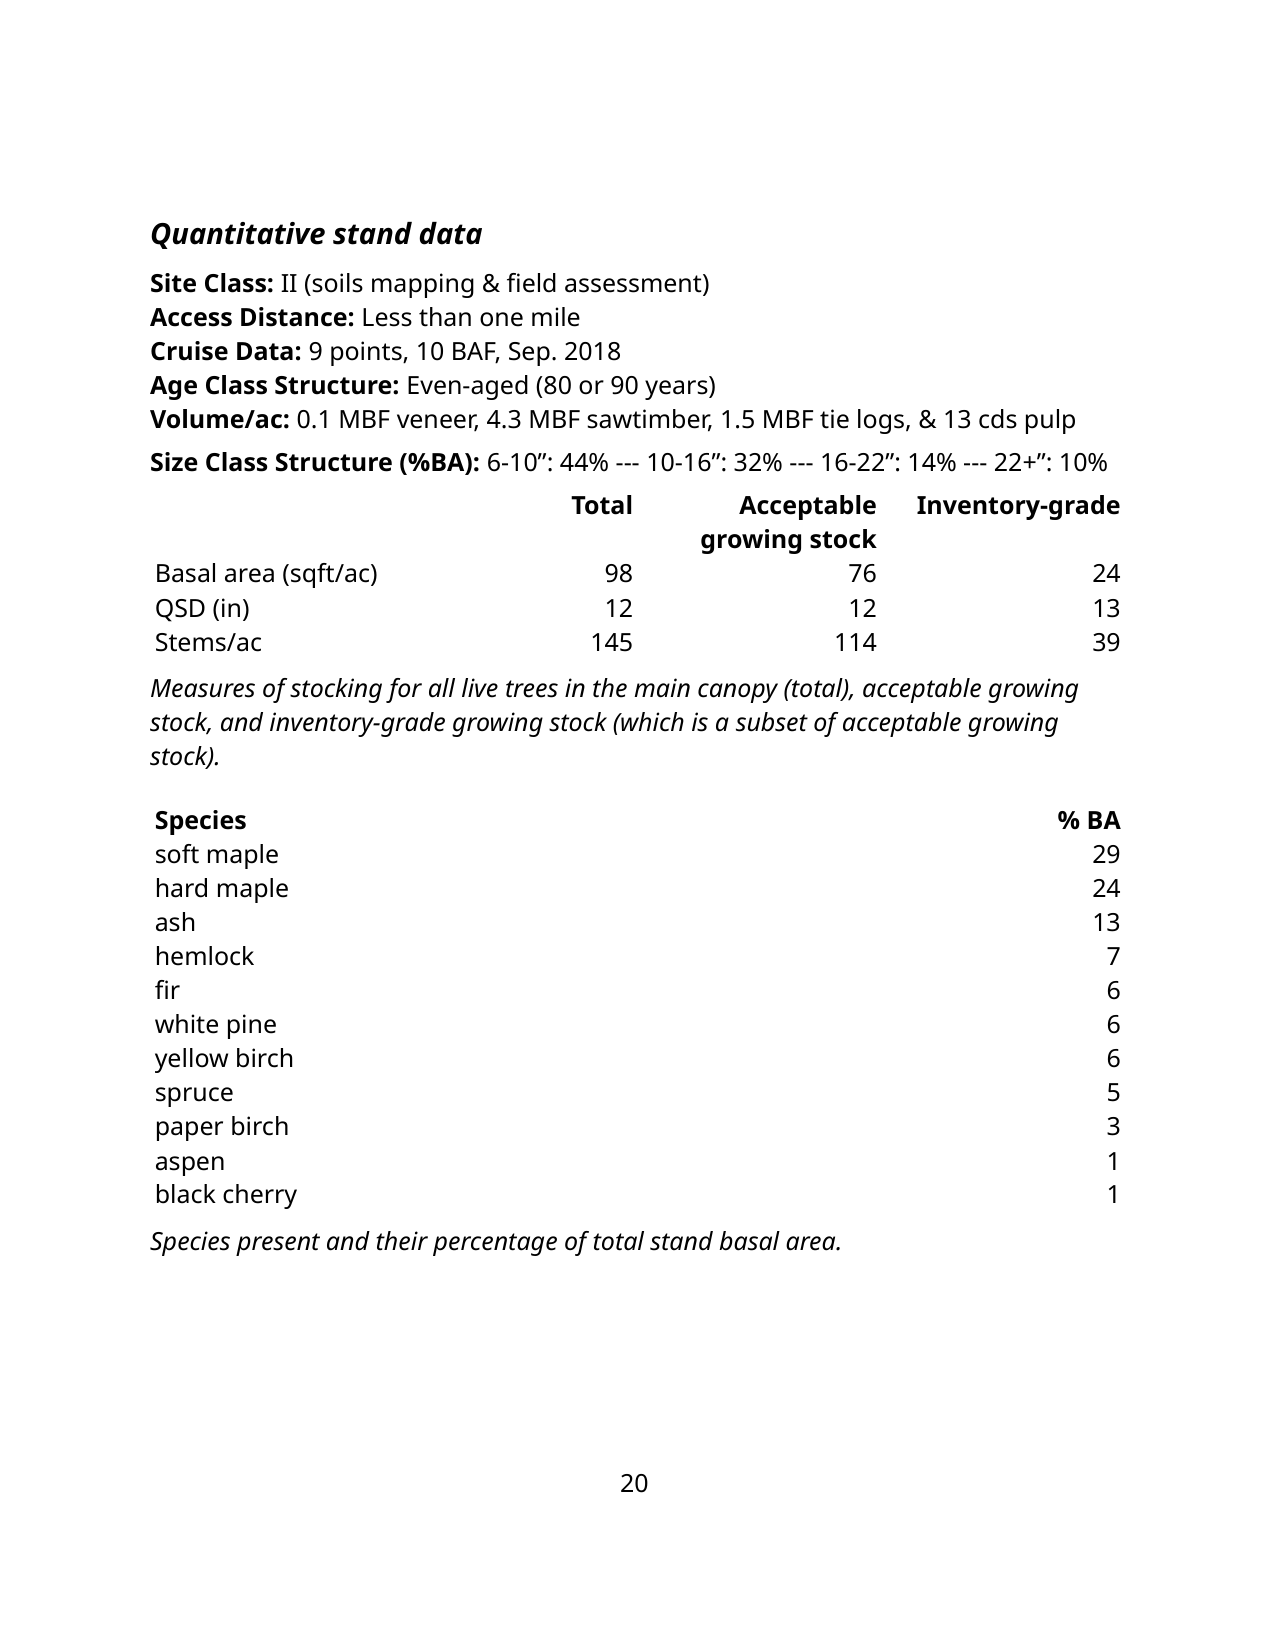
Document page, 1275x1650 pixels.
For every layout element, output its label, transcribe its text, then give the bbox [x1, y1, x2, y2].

table_cell 39 [881, 624, 1125, 658]
table_cell 24 [881, 556, 1125, 590]
table_header Acceptable growing stock [638, 488, 881, 556]
table_cell 76 [638, 556, 881, 590]
table_cell ash [150, 905, 637, 939]
table_cell 7 [638, 939, 1125, 973]
table_cell paper birch [150, 1109, 637, 1143]
table_cell 3 [638, 1109, 1125, 1143]
table_cell aspen [150, 1143, 637, 1177]
table_cell 1 [638, 1143, 1125, 1177]
table_cell Stems/ac [150, 624, 394, 658]
table_cell 1 [638, 1177, 1125, 1211]
table_cell 98 [394, 556, 637, 590]
table_header % BA [638, 803, 1125, 837]
text Size Class Structure (%BA): 6-10”: 44% --- 10-16”: 32% --- 16-22”: 14% --- 22+”: 10% [150, 445, 1125, 479]
table_cell 13 [881, 590, 1125, 624]
table_cell soft maple [150, 837, 637, 871]
table_cell 6 [638, 1007, 1125, 1041]
text Species present and their percentage of total stand basal area. [150, 1223, 1125, 1257]
table_header Total [394, 488, 637, 556]
table_cell Basal area (sqft/ac) [150, 556, 394, 590]
text Measures of stocking for all live trees in the main canopy (total), acceptable growing stock, and inventory-grade growing stock (which is a subset of acceptable growing stock). [150, 670, 1125, 772]
table_cell 6 [638, 973, 1125, 1007]
table_header [150, 488, 394, 556]
table_cell QSD (in) [150, 590, 394, 624]
table_header Species [150, 803, 637, 837]
subtitle Quantitative stand data [150, 213, 1125, 253]
text Site Class: II (soils mapping & field assessment) Access Distance: Less than one mile Cruise Data: 9 points, 10 BAF, Sep. 2018 Age Class Structure: Even-aged (80 or 90 years) Volume/ac: 0.1 MBF veneer, 4.3 MBF sawtimber, 1.5 MBF tie logs, & 13 cds pulp [150, 266, 1125, 436]
table_cell 24 [638, 871, 1125, 905]
table_cell 12 [638, 590, 881, 624]
table_cell hard maple [150, 871, 637, 905]
table_cell 114 [638, 624, 881, 658]
table_header Inventory-grade [881, 488, 1125, 556]
table_cell spruce [150, 1075, 637, 1109]
table_cell yellow birch [150, 1041, 637, 1075]
table_cell 29 [638, 837, 1125, 871]
table_cell fir [150, 973, 637, 1007]
table_cell 6 [638, 1041, 1125, 1075]
table_cell white pine [150, 1007, 637, 1041]
table_cell black cherry [150, 1177, 637, 1211]
table_cell 5 [638, 1075, 1125, 1109]
table_cell hemlock [150, 939, 637, 973]
table_cell 145 [394, 624, 637, 658]
table_cell 12 [394, 590, 637, 624]
table_cell 13 [638, 905, 1125, 939]
